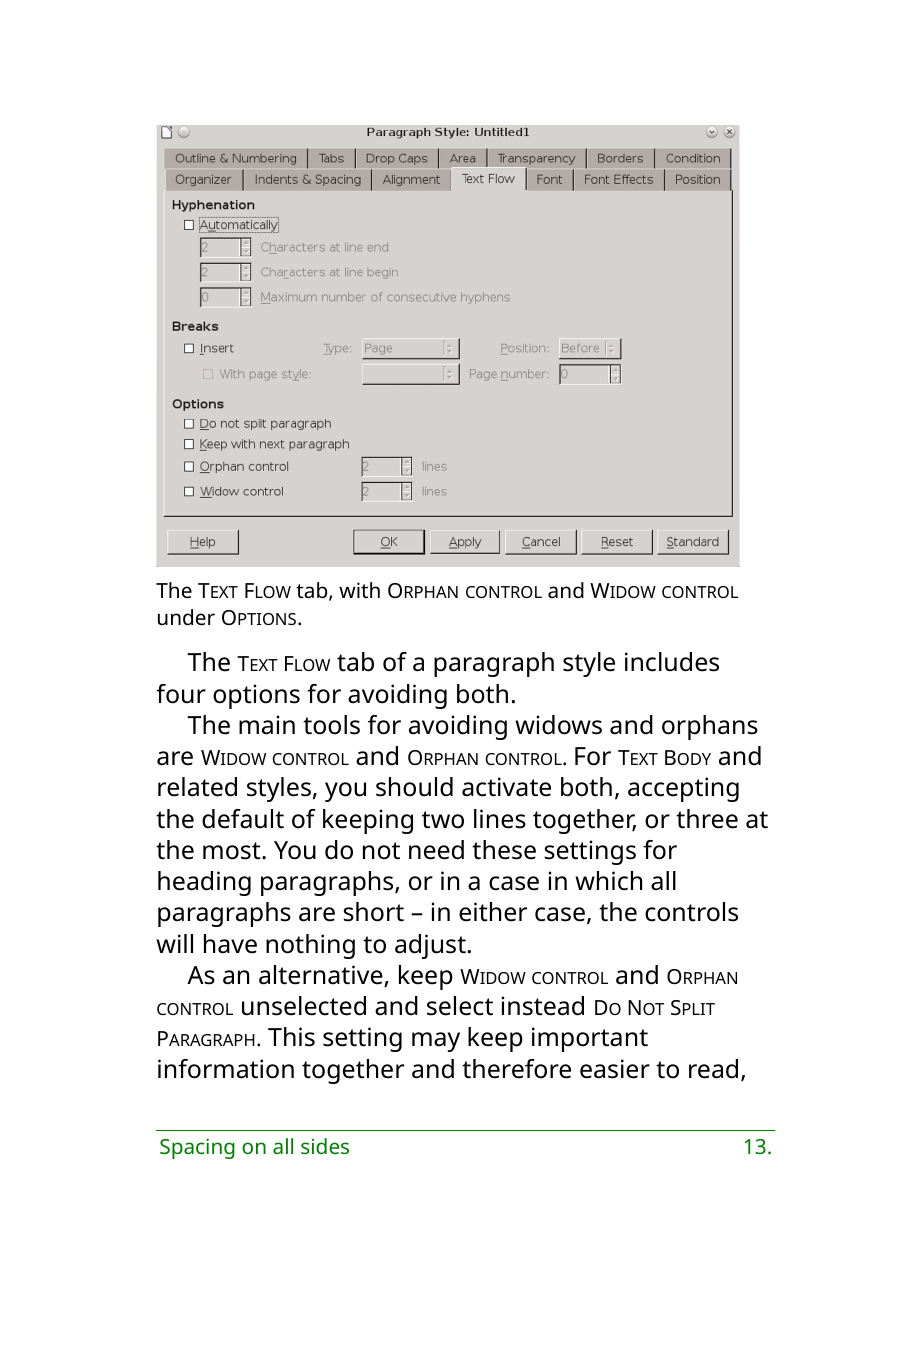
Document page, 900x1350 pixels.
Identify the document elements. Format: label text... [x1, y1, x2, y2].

text The main tools for avoiding widows and orphans are Widow control and Orphan control. For Text Body and related styles, you should activate both, accepting the default of keeping two lines together, or three at the most. You do not need these settings for heading paragraphs, or in a case in which all paragraphs are short – in either case, the controls will have nothing to adjust. [156, 709, 775, 959]
table_header [156, 125, 775, 569]
table_cell The Text Flow tab, with Orphan control and Widow control under Options. [156, 569, 775, 631]
text As an alternative, keep Widow control and Orphan control unselected and select instead Do Not Split Paragraph. This setting may keep important information together and therefore easier to read, [156, 959, 775, 1084]
picture [156, 125, 740, 567]
text The Text Flow tab of a paragraph style includes four options for avoiding both. [156, 647, 775, 709]
